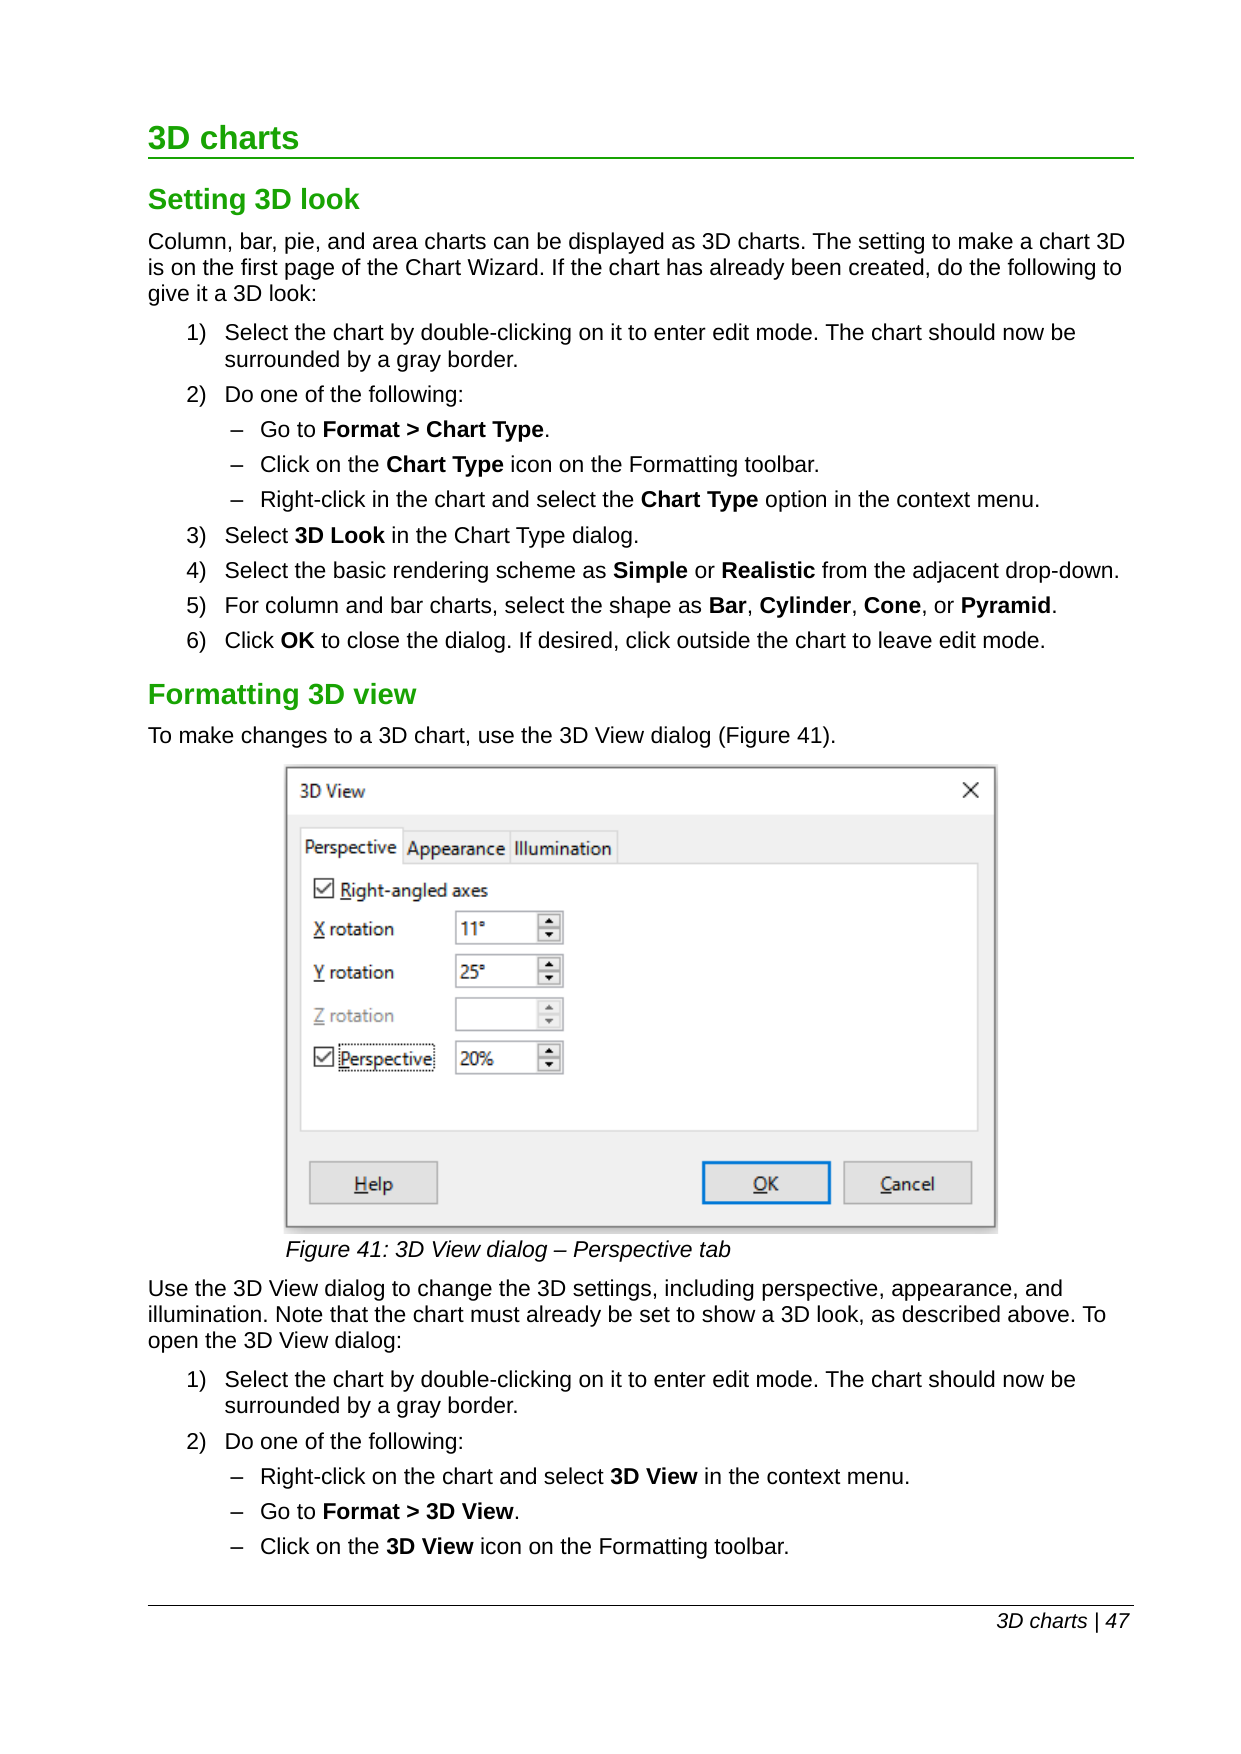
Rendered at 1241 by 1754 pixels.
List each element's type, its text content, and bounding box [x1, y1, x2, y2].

list Click on the Chart Type icon on the Formatting toolbar. [230, 451, 1134, 477]
list For column and bar charts, select the shape as Bar, Cylinder, Cone, or Pyramid. [207, 592, 1134, 618]
list Click on the 3D View icon on the Formatting toolbar. [230, 1533, 1134, 1559]
list Do one of the following: [207, 1428, 1134, 1454]
list Select the chart by double-clicking on it to enter edit mode. The chart should now be surrounded by a gray border. [207, 1366, 1134, 1419]
text Figure 41: 3D View dialog – Perspective tab [281, 761, 1001, 1262]
list Right-click on the chart and select 3D View in the context menu. [230, 1463, 1134, 1489]
subtitle 3D charts [148, 118, 1134, 157]
text Use the 3D View dialog to change the 3D settings, including perspective, appearance, and illumination. Note that the chart must already be set to show a 3D look, as described above. To open the 3D View dialog: [148, 1274, 1134, 1353]
list Right-click in the chart and select the Chart Type option in the context menu. [230, 486, 1134, 513]
list Column, bar, pie, and area charts can be displayed as 3D charts. The setting to make a chart 3D is on the first page of the Chart Wizard. If the chart has already been created, do the following to give it a 3D look: [148, 228, 1134, 307]
list Go to Format > 3D View. [230, 1498, 1134, 1524]
list Select the basic rendering scheme as Simple or Realistic from the adjacent drop-down. [207, 557, 1134, 583]
list Do one of the following: [207, 381, 1134, 407]
list Select the chart by double-clicking on it to enter edit mode. The chart should now be surrounded by a gray border. [207, 319, 1134, 372]
list Click OK to close the dialog. If desired, click outside the chart to leave edit mode. [207, 627, 1134, 653]
text To make changes to a 3D chart, use the 3D View dialog (Figure 41). [148, 722, 1134, 749]
picture [283, 764, 999, 1234]
subtitle Formatting 3D view [148, 677, 1134, 711]
subtitle Setting 3D look [148, 182, 1134, 216]
list Select 3D Look in the Chart Type dialog. [207, 522, 1134, 548]
list Go to Format > Chart Type. [230, 416, 1134, 442]
